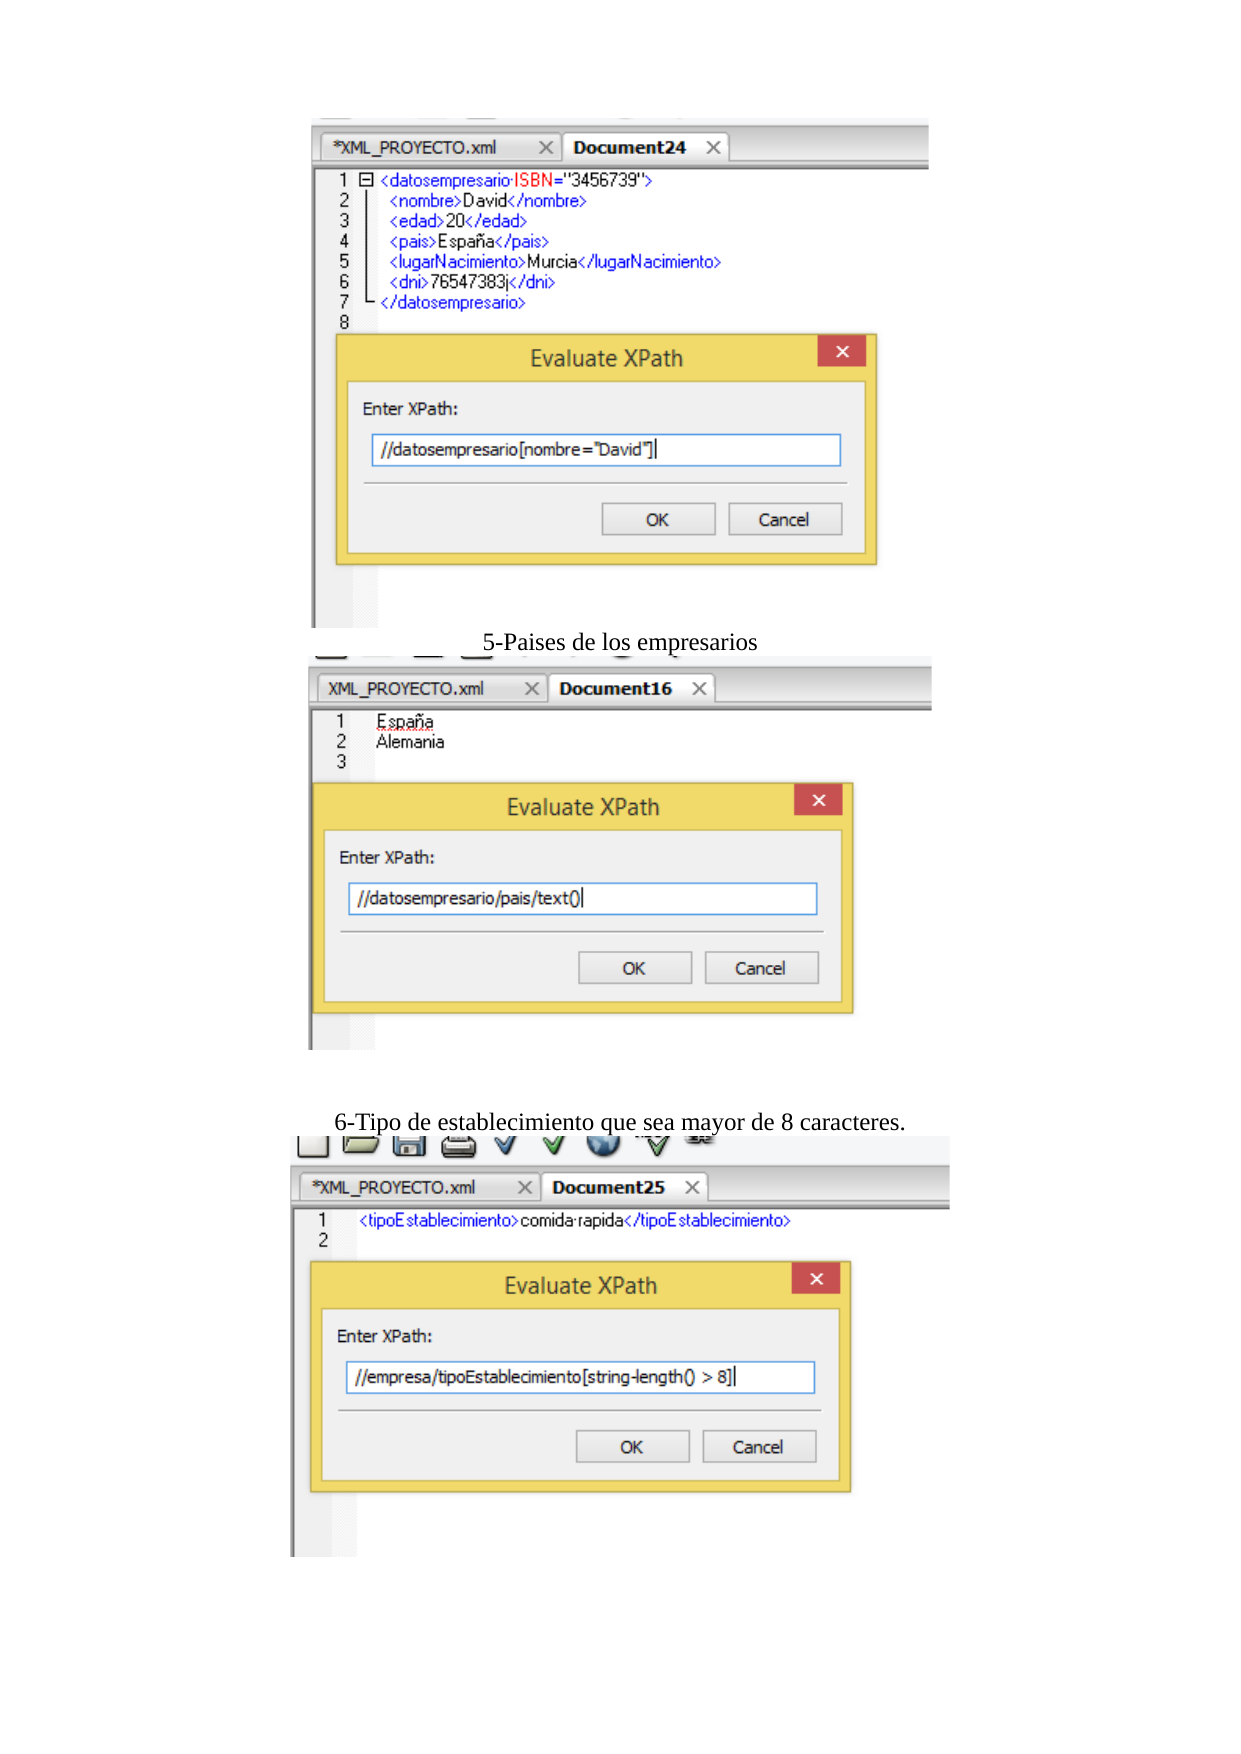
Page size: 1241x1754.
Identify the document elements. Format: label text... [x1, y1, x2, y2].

picture [290, 1136, 950, 1557]
text 5-Paises de los empresarios [118, 118, 1122, 656]
picture [308, 656, 932, 1050]
picture [311, 118, 929, 628]
text 6-Tipo de establecimiento que sea mayor de 8 caracteres. [118, 1107, 1122, 1136]
